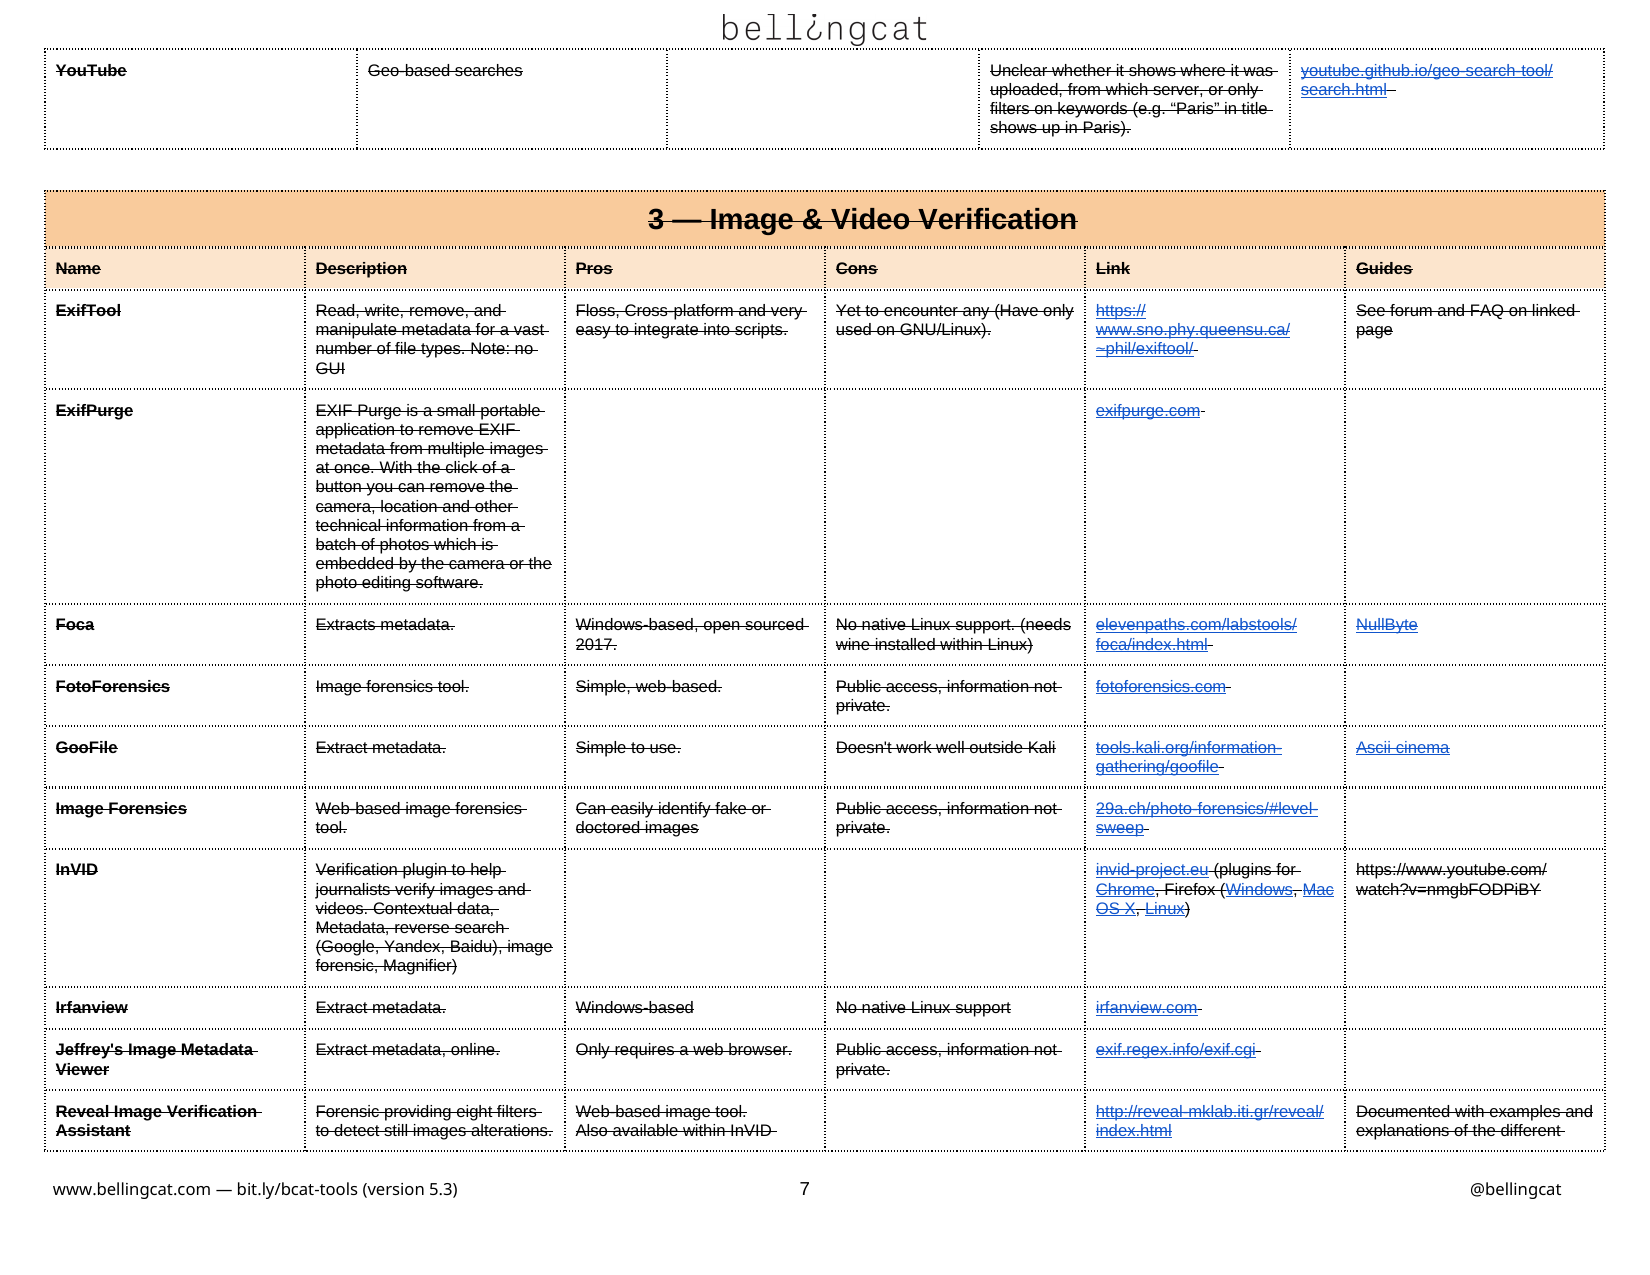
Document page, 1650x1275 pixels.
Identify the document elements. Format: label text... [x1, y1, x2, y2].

table_cell https://www.sno.phy.queensu.ca/~phil/exiftool/ [1085, 289, 1345, 388]
table_cell Windows-based [565, 986, 825, 1028]
table_header 3 — Image & Video Verification [45, 190, 1605, 246]
table_cell Public access, information not private. [825, 1028, 1085, 1089]
table_cell elevenpaths.com/labstools/foca/index.html [1085, 603, 1345, 664]
table_cell EXIF Purge is a small portable application to remove EXIF metadata from multiple images at once. With the click of a button you can remove the camera, location and other technical information from a batch of photos which is embedded by the camera or the photo editing software. [305, 388, 565, 603]
table_cell Pros [565, 246, 825, 288]
table_cell exif.regex.info/exif.cgi [1085, 1028, 1345, 1089]
table_cell Extract metadata. [305, 725, 565, 786]
table_cell Irfanview [45, 986, 305, 1028]
table_cell NullByte [1345, 603, 1605, 664]
table_cell Public access, information not private. [825, 664, 1085, 725]
table_cell [565, 848, 825, 986]
table_cell exifpurge.com [1085, 388, 1345, 603]
table_cell Guides [1345, 246, 1605, 288]
table_cell 29a.ch/photo-forensics/#level-sweep [1085, 786, 1345, 848]
table_cell Web-based image tool. Also available within InVID [565, 1089, 825, 1150]
table_cell See forum and FAQ on linked page [1345, 289, 1605, 388]
table_cell tools.kali.org/information-gathering/goofile [1085, 725, 1345, 786]
table_cell Only requires a web browser. [565, 1028, 825, 1089]
picture [723, 14, 927, 46]
table_cell Windows-based, open sourced 2017. [565, 603, 825, 664]
table_cell YouTube [45, 48, 357, 148]
table_cell Simple to use. [565, 725, 825, 786]
table_cell Extracts metadata. [305, 603, 565, 664]
table_cell No native Linux support [825, 986, 1085, 1028]
table_cell Floss, Cross-platform and very easy to integrate into scripts. [565, 289, 825, 388]
table_cell Verification plugin to help journalists verify images and videos. Contextual data, Metadata, reverse search (Google, Yandex, Baidu), image forensic, Magnifier) [305, 848, 565, 986]
table_cell http://reveal-mklab.iti.gr/reveal/index.html [1085, 1089, 1345, 1150]
table_cell youtube.github.io/geo-search-tool/search.html [1290, 48, 1604, 148]
table_cell GooFile [45, 725, 305, 786]
table_cell fotoforensics.com [1085, 664, 1345, 725]
table_cell Unclear whether it shows where it was uploaded, from which server, or only filters on keywords (e.g. “Paris” in title shows up in Paris). [979, 48, 1290, 148]
table_cell [825, 388, 1085, 603]
table_cell [667, 48, 979, 148]
table_cell Extract metadata. [305, 986, 565, 1028]
table_cell Image forensics tool. [305, 664, 565, 725]
table_cell [1345, 986, 1605, 1028]
table_cell Forensic providing eight filters to detect still images alterations. [305, 1089, 565, 1150]
table_cell [1345, 664, 1605, 725]
table_cell ExifTool [45, 289, 305, 388]
table_cell [1345, 1028, 1605, 1089]
table_cell Reveal Image Verification Assistant [45, 1089, 305, 1150]
table_cell [1345, 786, 1605, 848]
table_cell Yet to encounter any (Have only used on GNU/Linux). [825, 289, 1085, 388]
table_cell irfanview.com [1085, 986, 1345, 1028]
table_cell invid-project.eu (plugins for Chrome, Firefox (Windows, Mac OS X, Linux) [1085, 848, 1345, 986]
table_cell Extract metadata, online. [305, 1028, 565, 1089]
table_cell Can easily identify fake or doctored images [565, 786, 825, 848]
table_cell Cons [825, 246, 1085, 288]
table_cell Description [305, 246, 565, 288]
table_cell https://www.youtube.com/watch?v=nmgbFODPiBY [1345, 848, 1605, 986]
table_cell Jeffrey's Image Metadata Viewer [45, 1028, 305, 1089]
table_cell No native Linux support. (needs wine installed within Linux) [825, 603, 1085, 664]
table_cell Web-based image forensics tool. [305, 786, 565, 848]
table_cell Geo-based searches [357, 48, 667, 148]
table_cell Simple, web-based. [565, 664, 825, 725]
table_cell Doesn't work well outside Kali [825, 725, 1085, 786]
table_cell [565, 388, 825, 603]
table_cell Ascii cinema [1345, 725, 1605, 786]
table_cell [825, 848, 1085, 986]
table_cell Read, write, remove, and manipulate metadata for a vast number of file types. Note: no GUI [305, 289, 565, 388]
table_cell Documented with examples and explanations of the different [1345, 1089, 1605, 1150]
table_cell InVID [45, 848, 305, 986]
table_cell Link [1085, 246, 1345, 288]
table_cell [825, 1089, 1085, 1150]
table_cell Image Forensics [45, 786, 305, 848]
table_cell Foca [45, 603, 305, 664]
table_cell Name [45, 246, 305, 288]
table_cell Public access, information not private. [825, 786, 1085, 848]
table_cell ExifPurge [45, 388, 305, 603]
table_cell [1345, 388, 1605, 603]
table_cell FotoForensics [45, 664, 305, 725]
